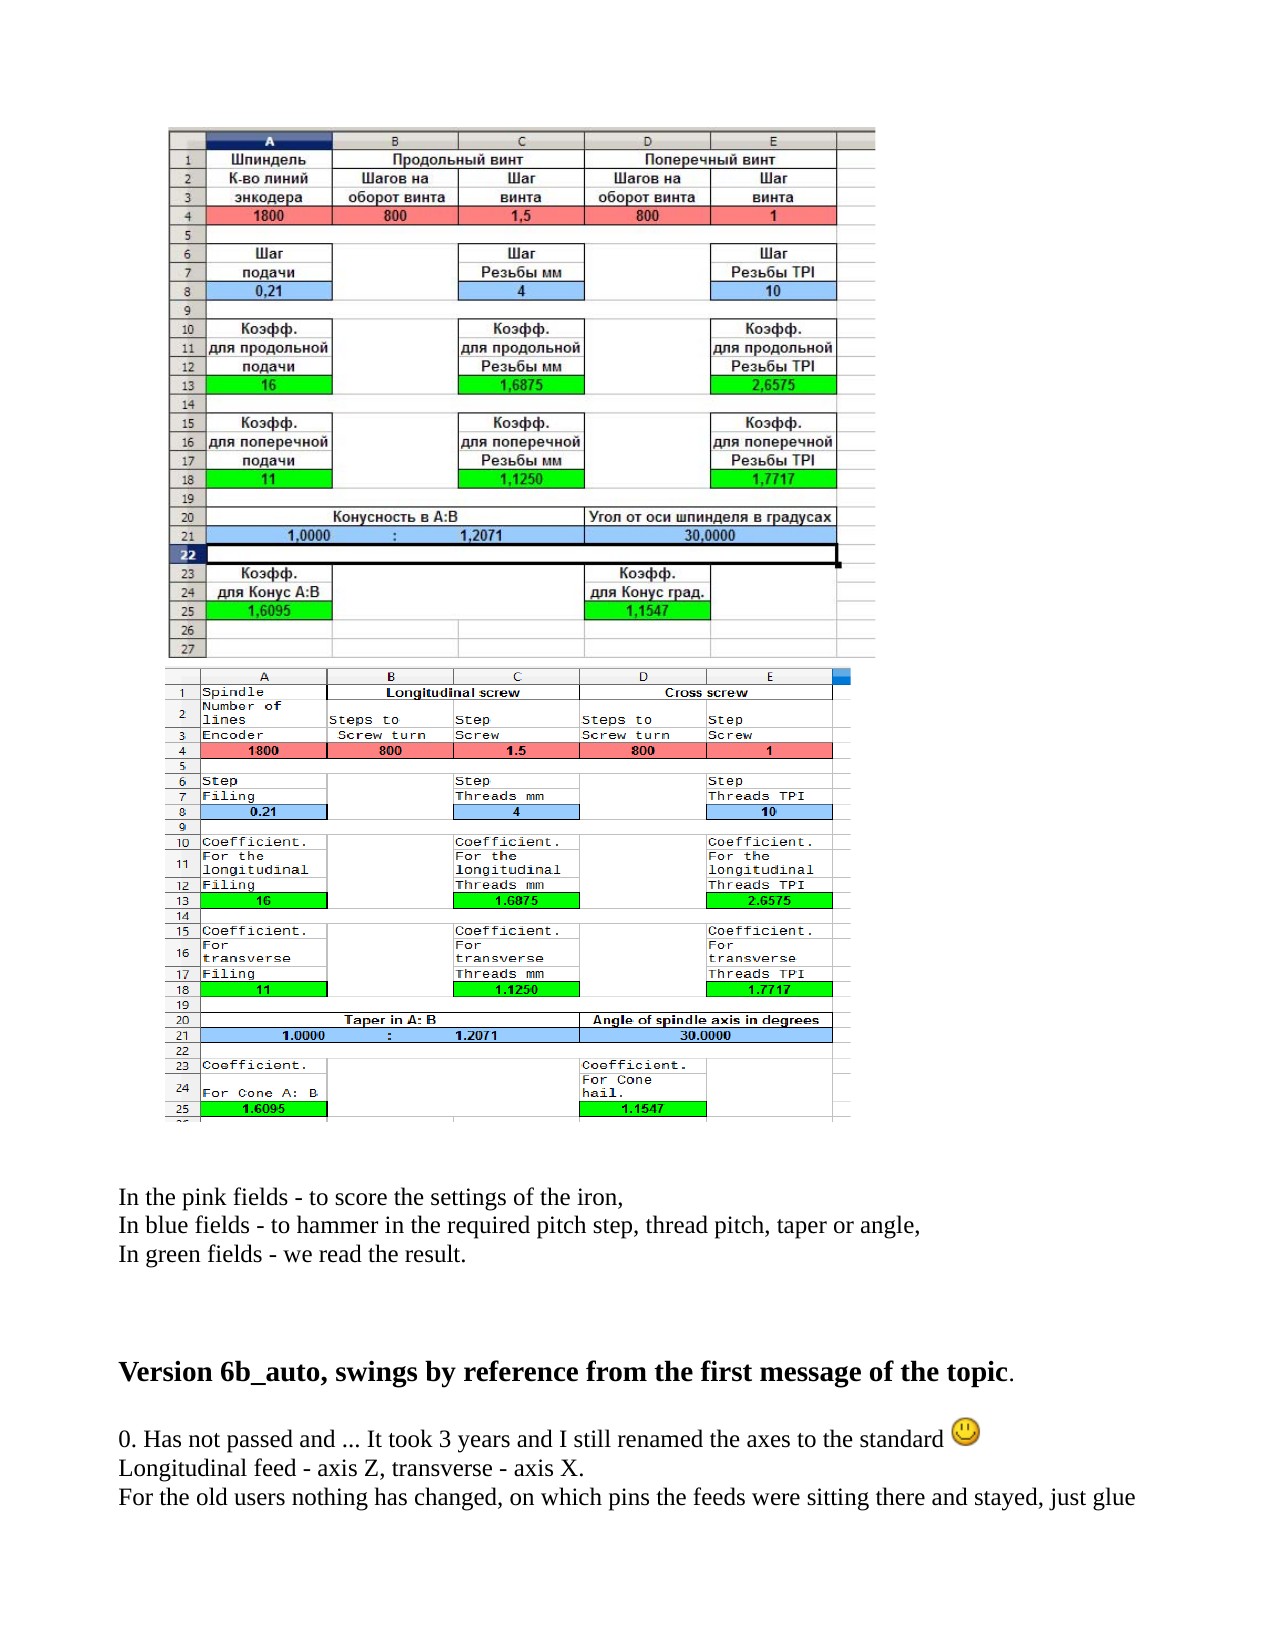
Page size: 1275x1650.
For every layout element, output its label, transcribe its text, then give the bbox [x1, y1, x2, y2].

text Version 6b_auto, swings by reference from the first message of the topic. 0. Has not passed and ... It took 3 years and I still renamed the axes to the standard Longitudinal feed - axis Z, transverse - axis X. For the old users nothing has changed, on which pins the feeds were sitting there and stayed, just glue [118, 1354, 1157, 1511]
text In the pink fields - to score the settings of the iron, In blue fields - to hammer in the required pitch step, thread pitch, taper or angle, In green fields - we read the result. [118, 1182, 1157, 1268]
picture [168, 127, 876, 658]
picture [950, 1416, 982, 1448]
